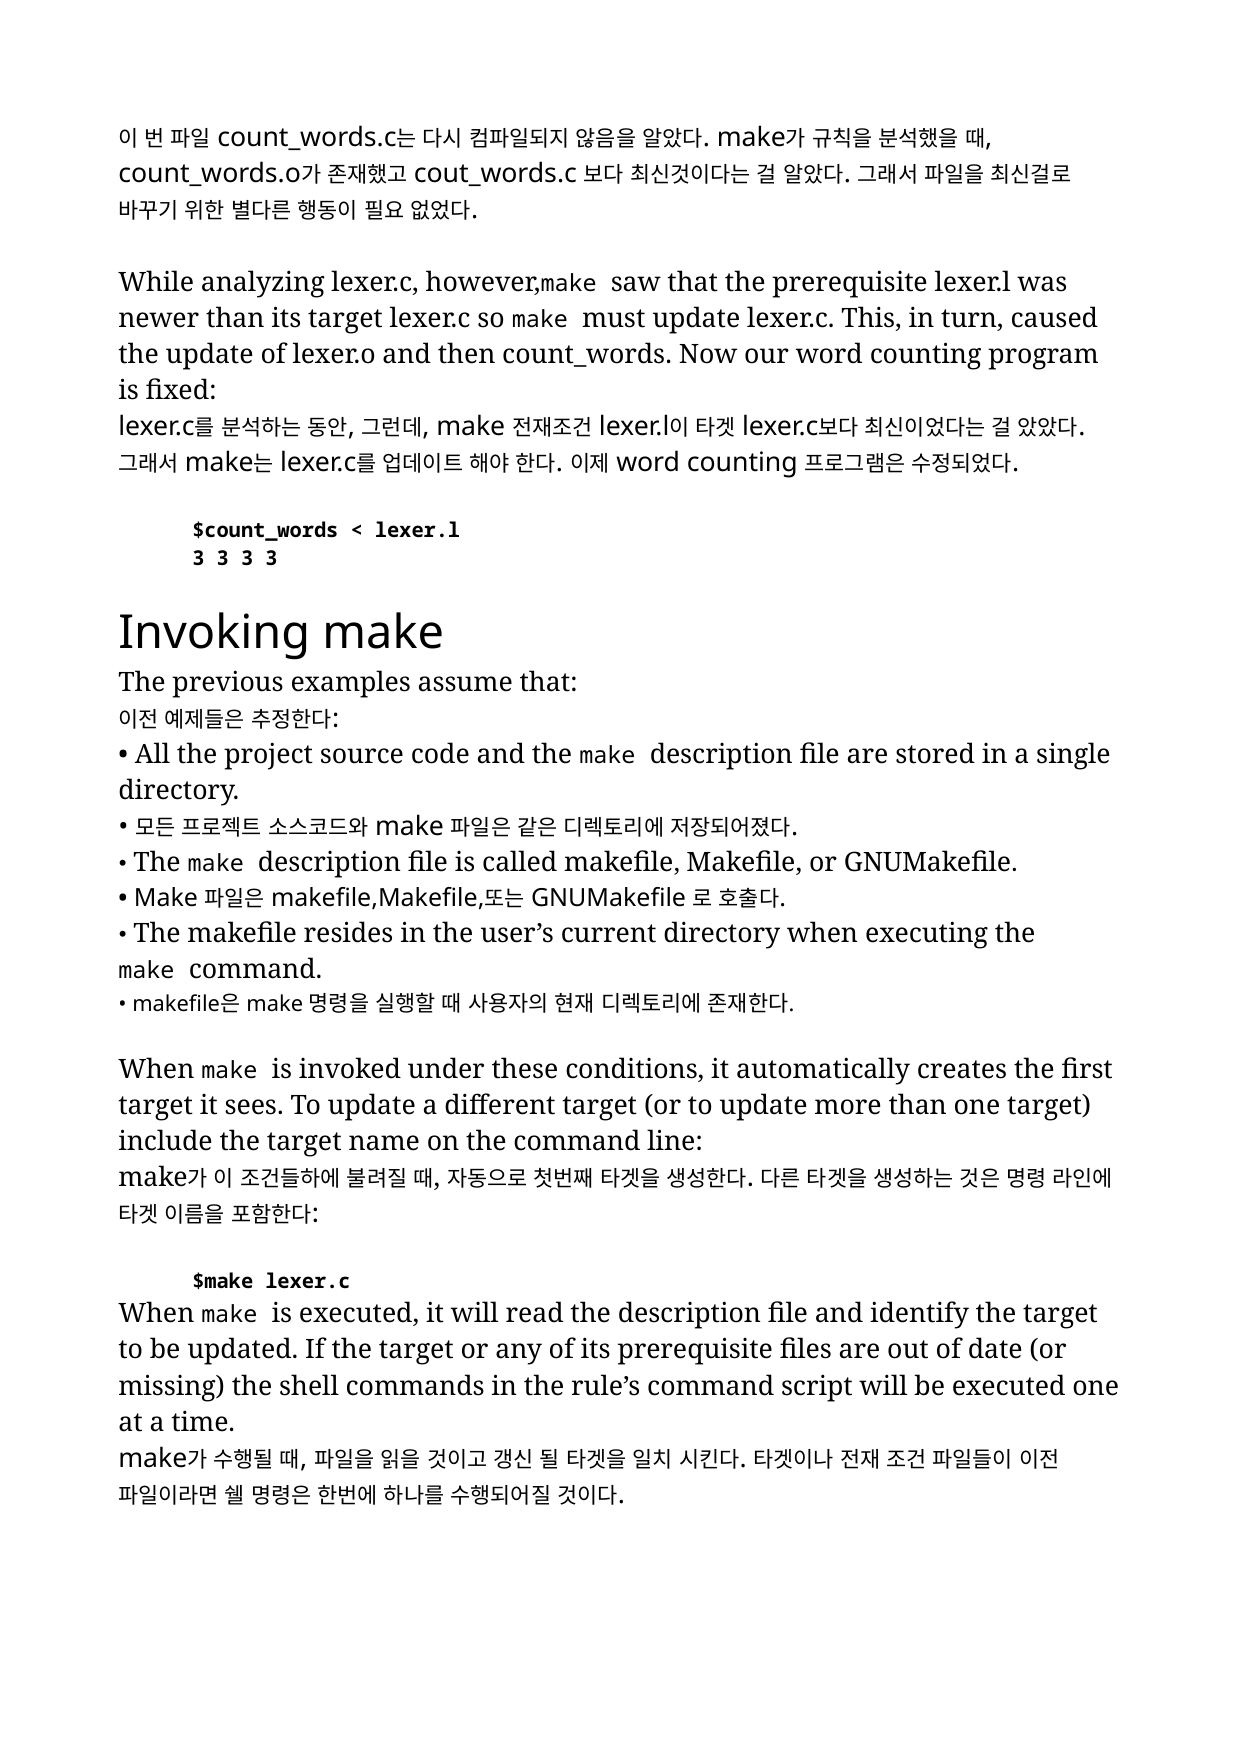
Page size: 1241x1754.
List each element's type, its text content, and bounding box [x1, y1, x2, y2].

text When make is invoked under these conditions, it automatically creates the first target it sees. To update a different target (or to update more than one target) include the target name on the command line: [118, 1050, 1122, 1158]
text make command. [118, 950, 1122, 986]
text 3 3 3 3 [118, 543, 1122, 571]
text • The make description file is called makefile, Makefile, or GNUMakefile. [118, 843, 1122, 879]
text When make is executed, it will read the description file and identify the target to be updated. If the target or any of its prerequisite files are out of date (or missing) the shell commands in the rule’s command script will be executed one at a time. [118, 1294, 1122, 1439]
text 이 번 파일 count_words.c는 다시 컴파일되지 않음을 알았다. make가 규칙을 분석했을 때, count_words.o가 존재했고 cout_words.c 보다 최신것이다는 걸 알았다. 그래서 파일을 최신걸로 바꾸기 위한 별다른 행동이 필요 없었다. [118, 118, 1122, 227]
text lexer.c를 분석하는 동안, 그런데, make 전재조건 lexer.l이 타겟 lexer.c보다 최신이었다는 걸 았았다. 그래서 make는 lexer.c를 업데이트 해야 한다. 이제 word counting 프로그램은 수정되었다. [118, 407, 1122, 479]
text • 모든 프로젝트 소스코드와 make 파일은 같은 디렉토리에 저장되어졌다. [118, 807, 1122, 843]
text $count_words < lexer.l [118, 516, 1122, 543]
text Invoking make [118, 599, 1122, 663]
text • makefile은 make 명령을 실행할 때 사용자의 현재 디렉토리에 존재한다. [118, 986, 1122, 1018]
text While analyzing lexer.c, however,make saw that the prerequisite lexer.l was newer than its target lexer.c so make must update lexer.c. This, in turn, caused the update of lexer.o and then count_words. Now our word counting program is fixed: [118, 263, 1122, 407]
text • All the project source code and the make description file are stored in a single directory. [118, 735, 1122, 807]
text • Make 파일은 makefile,Makefile,또는 GNUMakefile 로 호출다. [118, 879, 1122, 914]
text make가 이 조건들하에 불려질 때, 자동으로 첫번째 타겟을 생성한다. 다른 타겟을 생성하는 것은 명령 라인에 타겟 이름을 포함한다: [118, 1158, 1122, 1230]
text make가 수행될 때, 파일을 읽을 것이고 갱신 될 타겟을 일치 시킨다. 타겟이나 전재 조건 파일들이 이전 파일이라면 쉘 명령은 한번에 하나를 수행되어질 것이다. [118, 1439, 1122, 1511]
text The previous examples assume that: [118, 663, 1122, 699]
text • The makefile resides in the user’s current directory when executing the [118, 914, 1122, 950]
text 이전 예제들은 추정한다: [118, 699, 1122, 735]
text $make lexer.c [118, 1267, 1122, 1294]
